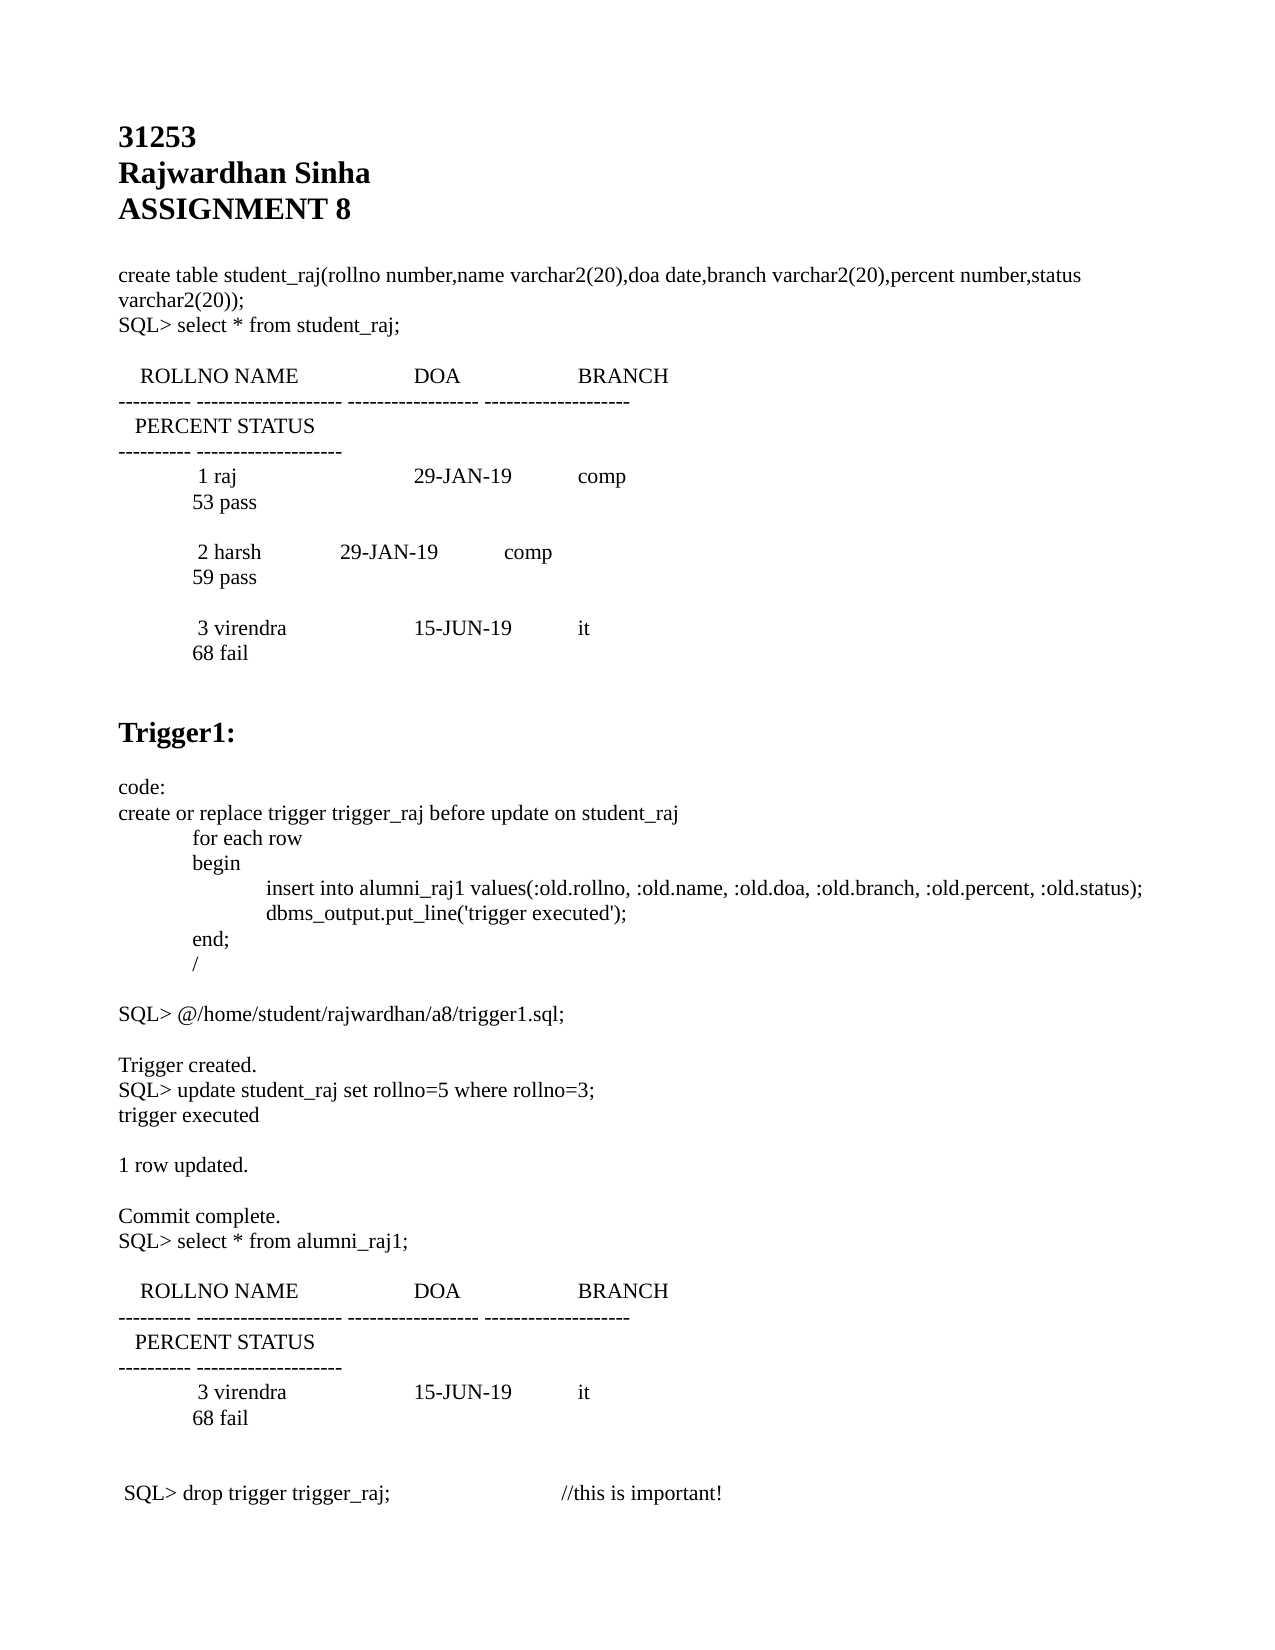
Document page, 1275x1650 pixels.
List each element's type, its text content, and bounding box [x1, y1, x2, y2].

text PERCENT STATUS [118, 1329, 1157, 1354]
text SQL> select * from student_raj; [118, 312, 1157, 337]
text dbms_output.put_line('trigger executed'); [118, 900, 1157, 926]
text Trigger created. [118, 1052, 1157, 1077]
text ---------- -------------------- ------------------ -------------------- [118, 1304, 1157, 1329]
text 68 fail [118, 640, 1157, 665]
text SQL> drop trigger trigger_raj; //this is important! [118, 1480, 1157, 1505]
text 68 fail [118, 1404, 1157, 1430]
text 59 pass [118, 564, 1157, 589]
text 1 row updated. [118, 1152, 1157, 1178]
text for each row [118, 825, 1157, 850]
text insert into alumni_raj1 values(:old.rollno, :old.name, :old.doa, :old.branch, :old.percent, :old.status); [118, 875, 1157, 900]
text create table student_raj(rollno number,name varchar2(20),doa date,branch varchar2(20),percent number,status varchar2(20)); [118, 262, 1157, 312]
text ---------- -------------------- [118, 438, 1157, 463]
text ---------- -------------------- [118, 1354, 1157, 1379]
text 2 harsh 29-JAN-19 comp [118, 539, 1157, 564]
text 31253 [118, 118, 1157, 154]
text end; [118, 926, 1157, 951]
text create or replace trigger trigger_raj before update on student_raj [118, 799, 1157, 825]
text 53 pass [118, 489, 1157, 514]
text SQL> @/home/student/rajwardhan/a8/trigger1.sql; [118, 1001, 1157, 1026]
text ASSIGNMENT 8 [118, 190, 1157, 226]
text ---------- -------------------- ------------------ -------------------- [118, 388, 1157, 413]
text code: [118, 774, 1157, 799]
text SQL> update student_raj set rollno=5 where rollno=3; [118, 1077, 1157, 1102]
text PERCENT STATUS [118, 413, 1157, 438]
text Rajwardhan Sinha [118, 154, 1157, 190]
text ROLLNO NAME DOA BRANCH [118, 363, 1157, 388]
text ROLLNO NAME DOA BRANCH [118, 1278, 1157, 1304]
text 3 virendra 15-JUN-19 it [118, 1379, 1157, 1404]
text 1 raj 29-JAN-19 comp [118, 463, 1157, 489]
text / [118, 951, 1157, 976]
text 3 virendra 15-JUN-19 it [118, 615, 1157, 640]
text trigger executed [118, 1102, 1157, 1127]
text SQL> select * from alumni_raj1; [118, 1228, 1157, 1253]
text begin [118, 850, 1157, 875]
text Commit complete. [118, 1203, 1157, 1228]
text Trigger1: [118, 716, 1157, 749]
